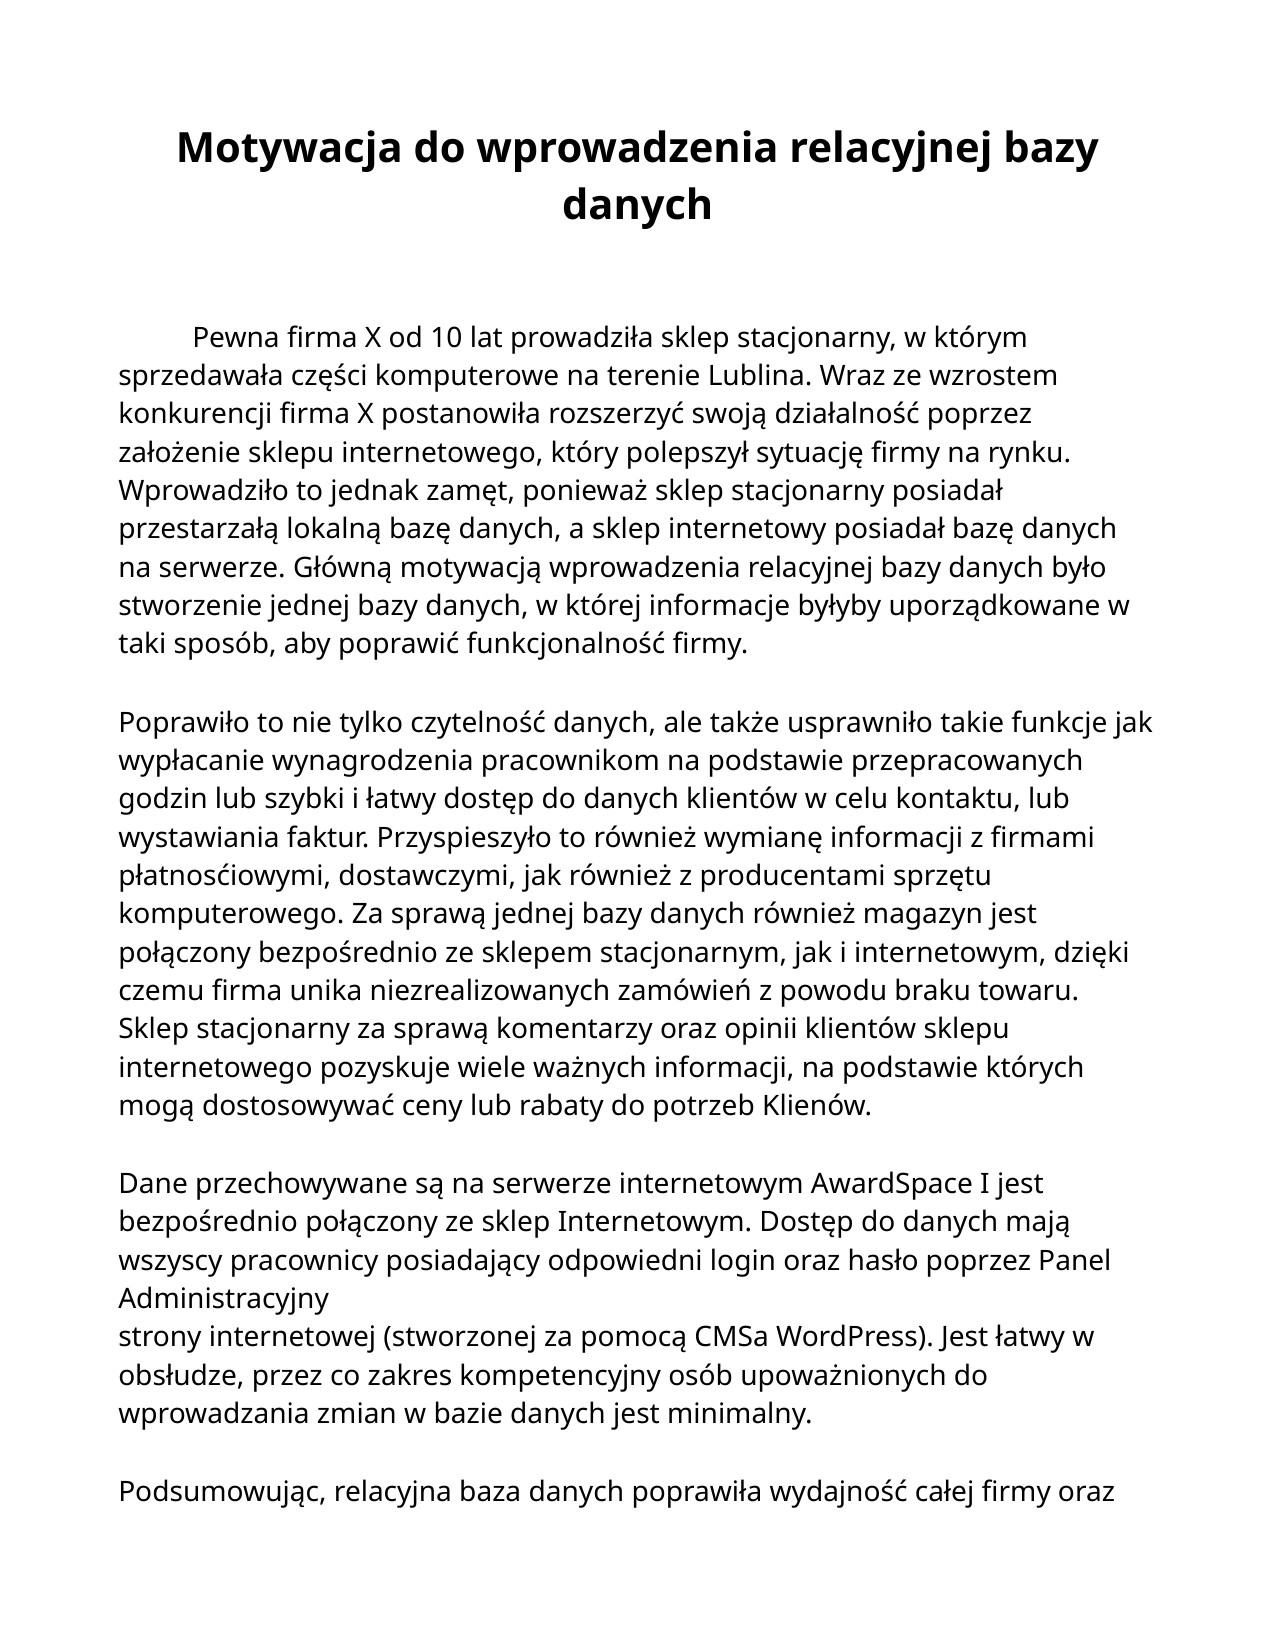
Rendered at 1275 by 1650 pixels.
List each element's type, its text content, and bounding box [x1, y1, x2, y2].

text Pewna firma X od 10 lat prowadziła sklep stacjonarny, w którym sprzedawała części komputerowe na terenie Lublina. Wraz ze wzrostem konkurencji firma X postanowiła rozszerzyć swoją działalność poprzez założenie sklepu internetowego, który polepszył sytuację firmy na rynku. Wprowadziło to jednak zamęt, ponieważ sklep stacjonarny posiadał przestarzałą lokalną bazę danych, a sklep internetowy posiadał bazę danych na serwerze. Główną motywacją wprowadzenia relacyjnej bazy danych było stworzenie jednej bazy danych, w której informacje byłyby uporządkowane w taki sposób, aby poprawić funkcjonalność firmy. Poprawiło to nie tylko czytelność danych, ale także usprawniło takie funkcje jak wypłacanie wynagrodzenia pracownikom na podstawie przepracowanych godzin lub szybki i łatwy dostęp do danych klientów w celu kontaktu, lub wystawiania faktur. Przyspieszyło to również wymianę informacji z firmami płatnosćiowymi, dostawczymi, jak również z producentami sprzętu komputerowego. Za sprawą jednej bazy danych również magazyn jest połączony bezpośrednio ze sklepem stacjonarnym, jak i internetowym, dzięki czemu firma unika niezrealizowanych zamówień z powodu braku towaru. Sklep stacjonarny za sprawą komentarzy oraz opinii klientów sklepu internetowego pozyskuje wiele ważnych informacji, na podstawie których mogą dostosowywać ceny lub rabaty do potrzeb Klienów. Dane przechowywane są na serwerze internetowym AwardSpace I jest bezpośrednio połączony ze sklep Internetowym. Dostęp do danych mają wszyscy pracownicy posiadający odpowiedni login oraz hasło poprzez Panel Administracyjny strony internetowej (stworzonej za pomocą CMSa WordPress). Jest łatwy w obsłudze, przez co zakres kompetencyjny osób upoważnionych do wprowadzania zmian w bazie danych jest minimalny. Podsumowując, relacyjna baza danych poprawiła wydajność całej firmy oraz [118, 317, 1157, 1509]
text Motywacja do wprowadzenia relacyjnej bazy danych [118, 118, 1157, 232]
